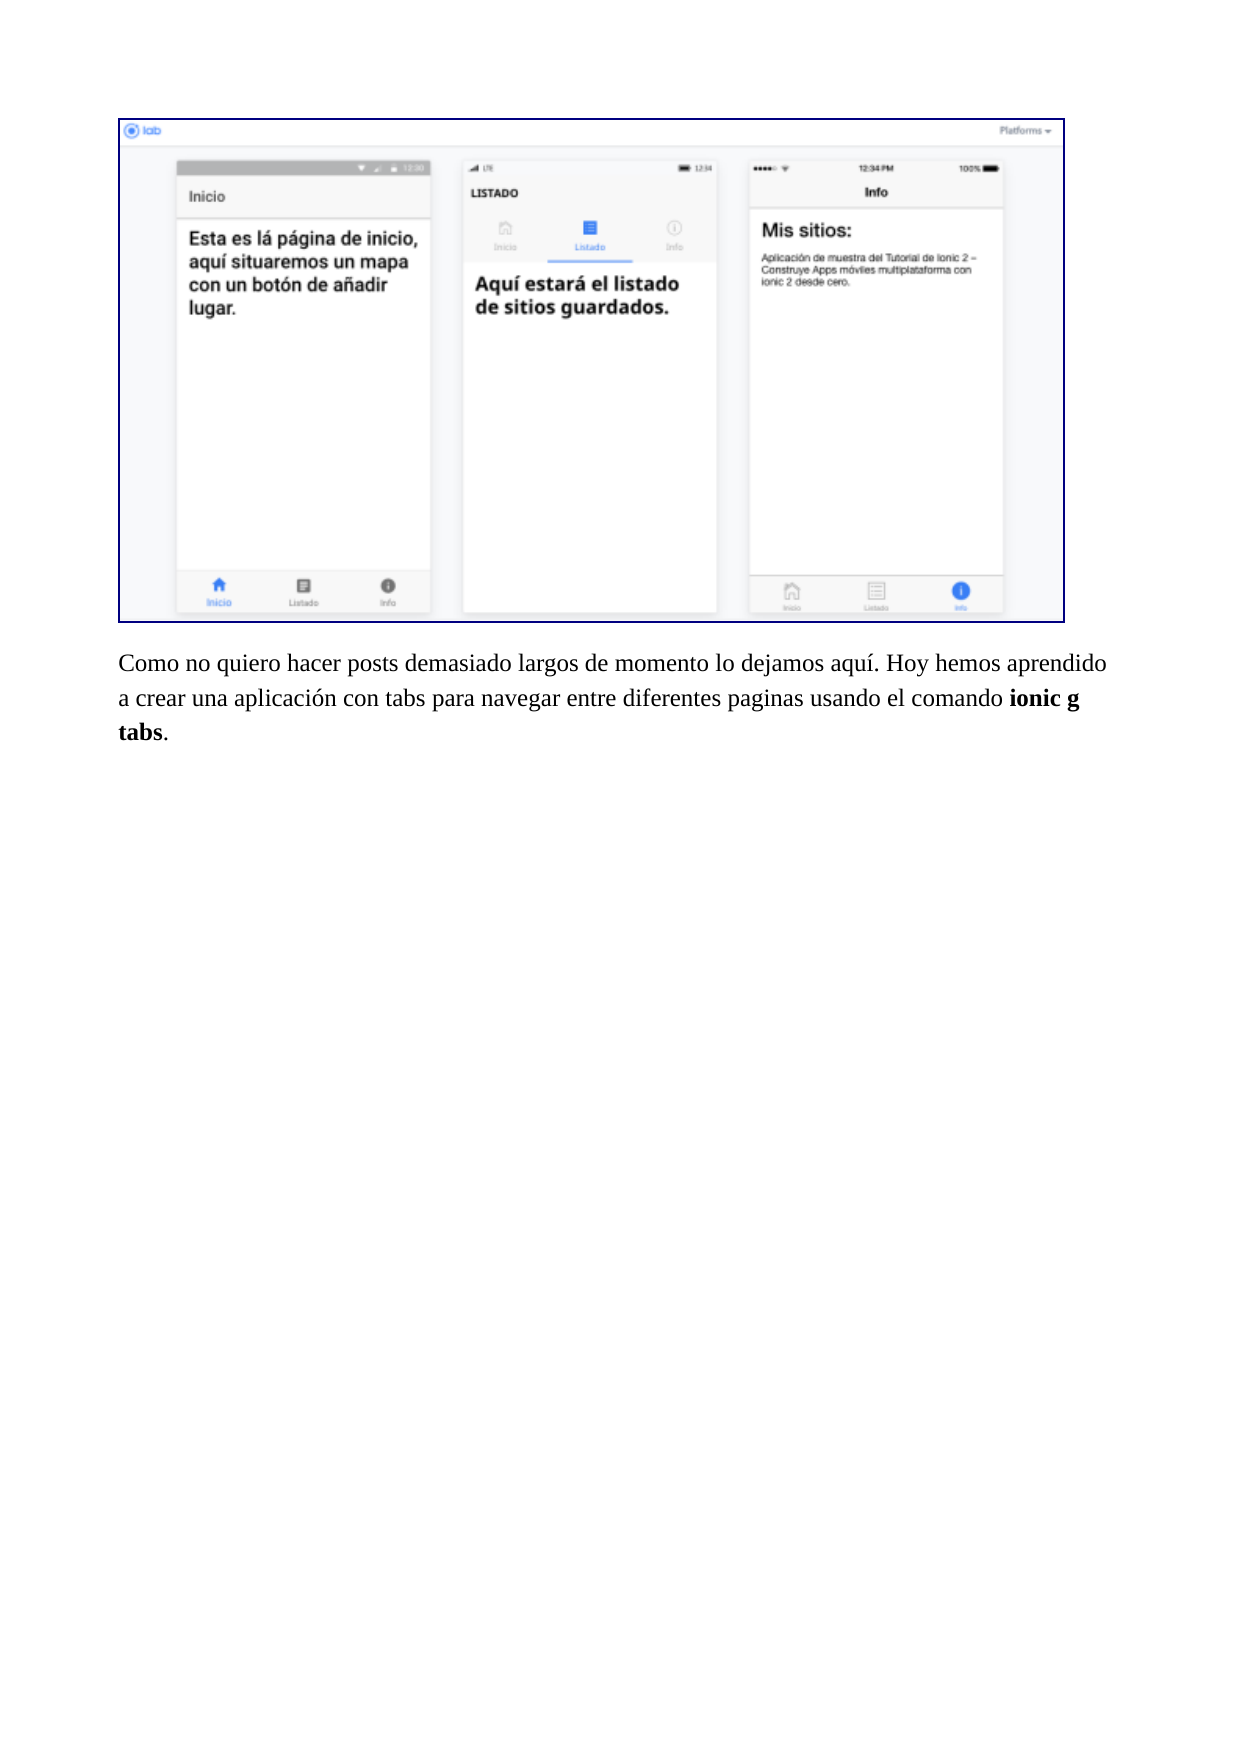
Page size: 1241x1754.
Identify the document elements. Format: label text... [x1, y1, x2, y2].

picture [120, 120, 1063, 621]
text Como no quiero hacer posts demasiado largos de momento lo dejamos aquí. Hoy hemos aprendido a crear una aplicación con tabs para navegar entre diferentes paginas usando el comando ionic g tabs. [118, 648, 1122, 746]
